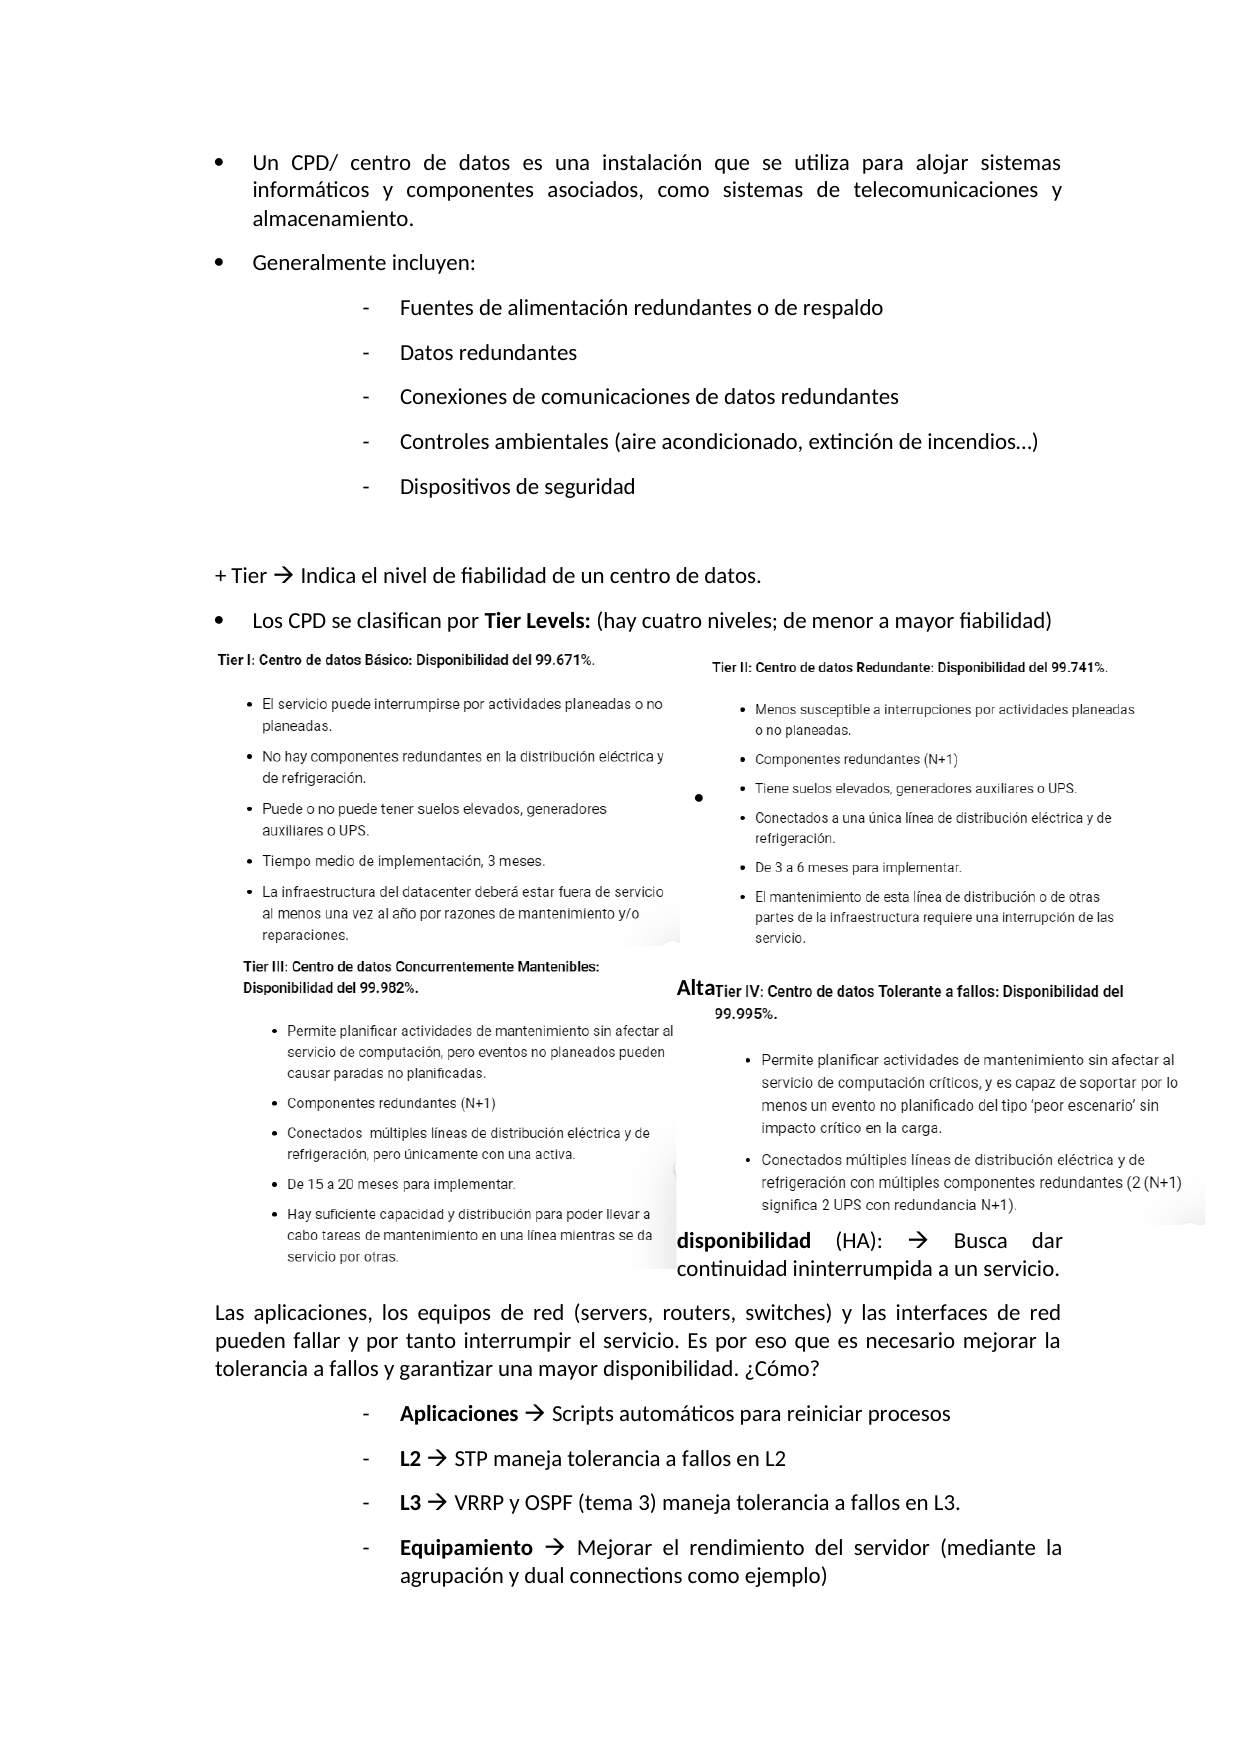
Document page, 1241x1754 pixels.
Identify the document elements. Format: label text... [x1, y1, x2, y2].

list Alta disponibilidad (HA):  Busca dar continuidad ininterrumpida a un servicio. [215, 784, 1063, 1282]
list Controles ambientales (aire acondicionado, extinción de incendios…) [362, 427, 1063, 455]
list Datos redundantes [362, 338, 1063, 366]
list Fuentes de alimentación redundantes o de respaldo [362, 293, 1063, 321]
list Dispositivos de seguridad [362, 472, 1063, 500]
list Un CPD/ centro de datos es una instalación que se utiliza para alojar sistemas informáticos y componentes asociados, como sistemas de telecomunicaciones y almacenamiento. [215, 148, 1063, 232]
list Equipamiento  Mejorar el rendimiento del servidor (mediante la agrupación y dual connections como ejemplo) [362, 1533, 1063, 1589]
list Aplicaciones  Scripts automáticos para reiniciar procesos [362, 1399, 1063, 1427]
text Las aplicaciones, los equipos de red (servers, routers, switches) y las interfaces de red pueden fallar y por tanto interrumpir el servicio. Es por eso que es necesario mejorar la tolerancia a fallos y garantizar una mayor disponibilidad. ¿Cómo? [215, 1298, 1063, 1382]
list L3  VRRP y OSPF (tema 3) maneja tolerancia a fallos en L3. [362, 1488, 1063, 1517]
text + Tier  Indica el nivel de fiabilidad de un centro de datos. [177, 561, 1063, 589]
list L2  STP maneja tolerancia a fallos en L2 [362, 1444, 1063, 1472]
list Generalmente incluyen: [215, 248, 1063, 276]
list Conexiones de comunicaciones de datos redundantes [362, 382, 1063, 410]
list Los CPD se clasifican por Tier Levels: (hay cuatro niveles; de menor a mayor fiabilidad) [215, 606, 1063, 634]
